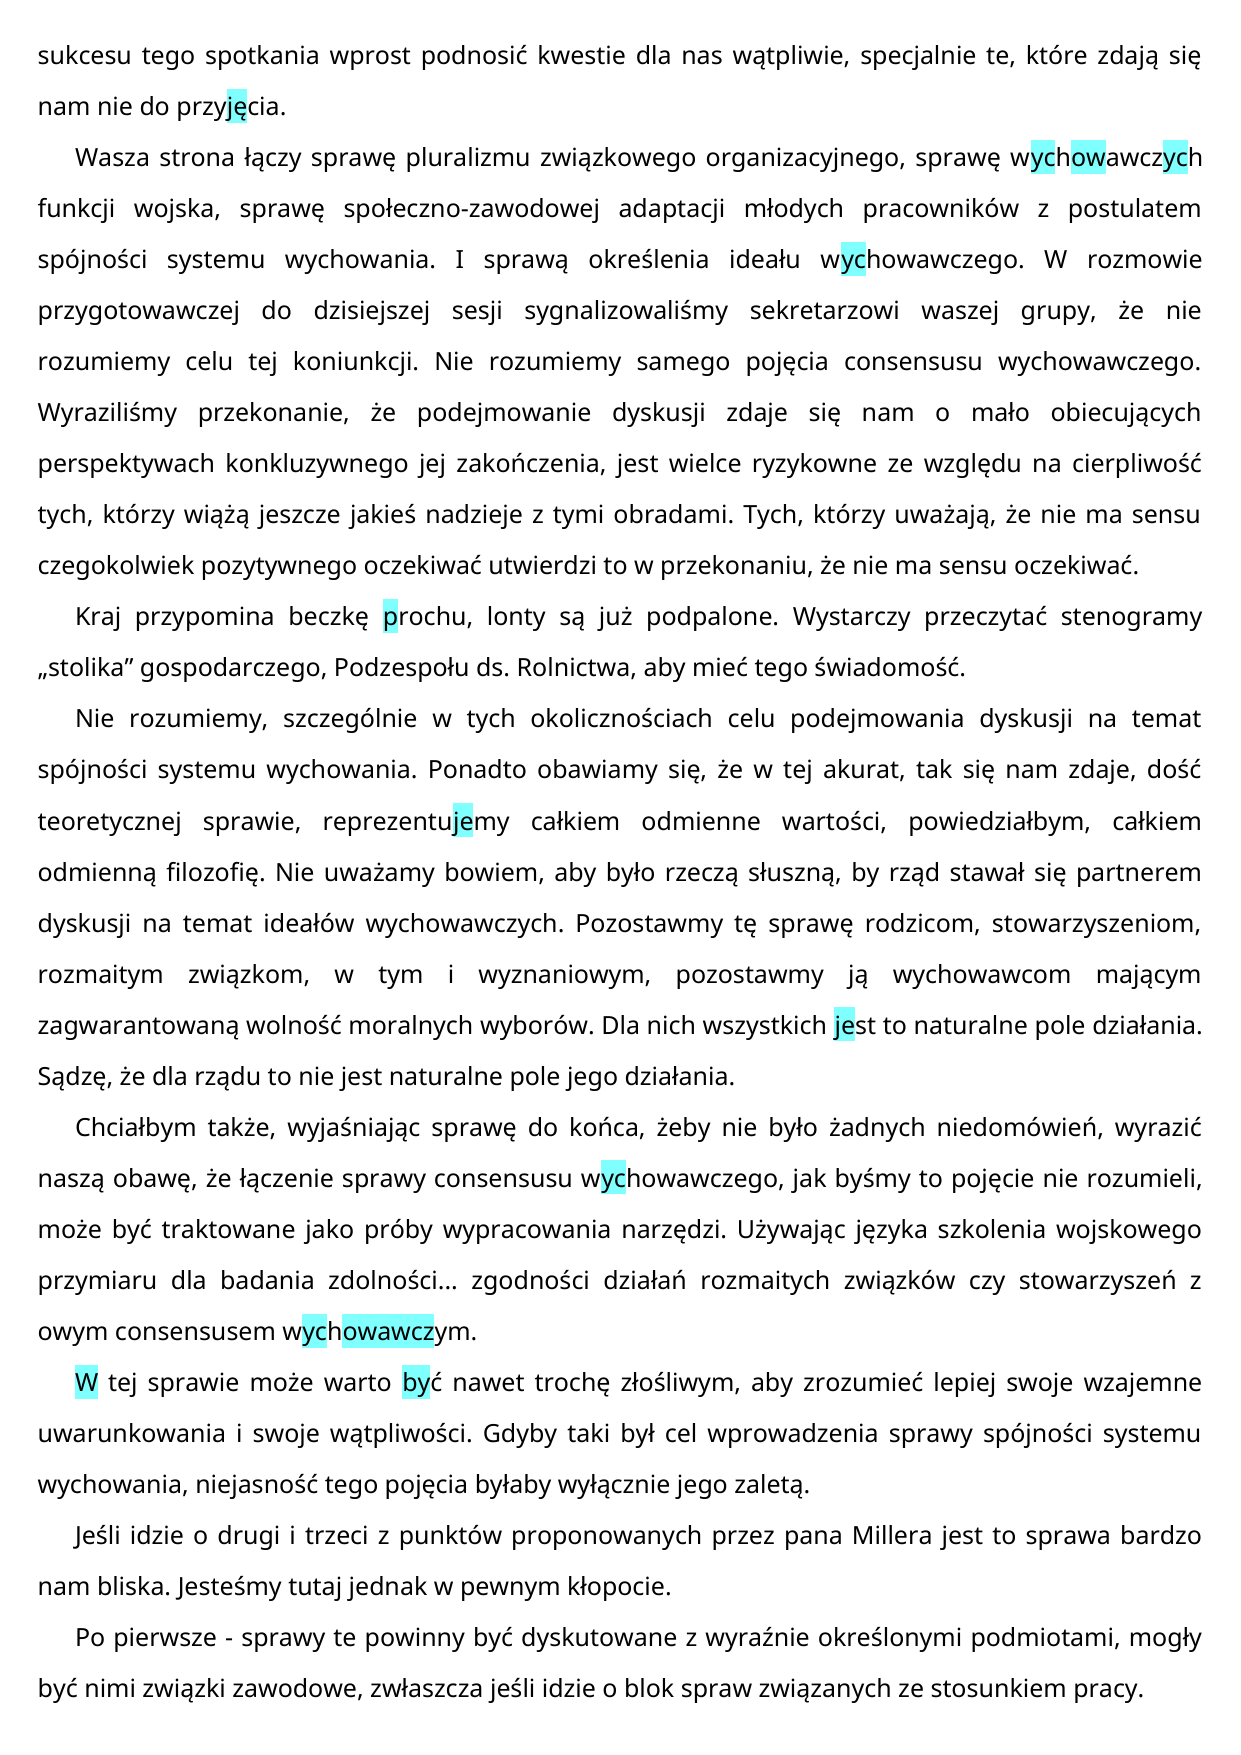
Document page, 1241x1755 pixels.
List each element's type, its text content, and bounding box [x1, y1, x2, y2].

text Po pierwsze - sprawy te powinny być dyskutowane z wyraźnie określonymi podmiotami, mogły być nimi związki zawodowe, zwłaszcza jeśli idzie o blok spraw związanych ze stosunkiem pracy. [37, 1620, 1203, 1705]
text Nie rozumiemy, szczególnie w tych okolicznościach celu podejmowania dyskusji na temat spójności systemu wychowania. Ponadto obawiamy się, że w tej akurat, tak się nam zdaje, dość teoretycznej sprawie, reprezentujemy całkiem odmienne wartości, powiedziałbym, całkiem odmienną filozofię. Nie uważamy bowiem, aby było rzeczą słuszną, by rząd stawał się partnerem dyskusji na temat ideałów wychowawczych. Pozostawmy tę sprawę rodzicom, stowarzyszeniom, rozmaitym związkom, w tym i wyznaniowym, pozostawmy ją wychowawcom mającym zagwarantowaną wolność moralnych wyborów. Dla nich wszystkich jest to naturalne pole działania. Sądzę, że dla rządu to nie jest naturalne pole jego działania. [37, 701, 1203, 1092]
text W tej sprawie może warto być nawet trochę złośliwym, aby zrozumieć lepiej swoje wzajemne uwarunkowania i swoje wątpliwości. Gdyby taki był cel wprowadzenia sprawy spójności systemu wychowania, niejasność tego pojęcia byłaby wyłącznie jego zaletą. [37, 1364, 1203, 1501]
text sukcesu tego spotkania wprost podnosić kwestie dla nas wątpliwie, specjalnie te, które zdają się nam nie do przyjęcia. [37, 37, 1203, 123]
text Jeśli idzie o drugi i trzeci z punktów proponowanych przez pana Millera jest to sprawa bardzo nam bliska. Jesteśmy tutaj jednak w pewnym kłopocie. [37, 1518, 1203, 1603]
text Wasza strona łączy sprawę pluralizmu związkowego organizacyjnego, sprawę wychowawczych funkcji wojska, sprawę społeczno-zawodowej adaptacji młodych pracowników z postulatem spójności systemu wychowania. I sprawą określenia ideału wychowawczego. W rozmowie przygotowawczej do dzisiejszej sesji sygnalizowaliśmy sekretarzowi waszej grupy, że nie rozumiemy celu tej koniunkcji. Nie rozumiemy samego pojęcia consensusu wychowawczego. Wyraziliśmy przekonanie, że podejmowanie dyskusji zdaje się nam o mało obiecujących perspektywach konkluzywnego jej zakończenia, jest wielce ryzykowne ze względu na cierpliwość tych, którzy wiążą jeszcze jakieś nadzieje z tymi obradami. Tych, którzy uważają, że nie ma sensu czegokolwiek pozytywnego oczekiwać utwierdzi to w przekonaniu, że nie ma sensu oczekiwać. [37, 139, 1203, 582]
text Chciałbym także, wyjaśniając sprawę do końca, żeby nie było żadnych niedomówień, wyrazić naszą obawę, że łączenie sprawy consensusu wychowawczego, jak byśmy to pojęcie nie rozumieli, może być traktowane jako próby wypracowania narzędzi. Używając języka szkolenia wojskowego przymiaru dla badania zdolności... zgodności działań rozmaitych związków czy stowarzyszeń z owym consensusem wychowawczym. [37, 1109, 1203, 1348]
text Kraj przypomina beczkę prochu, lonty są już podpalone. Wystarczy przeczytać stenogramy „stolika” gospodarczego, Podzespołu ds. Rolnictwa, aby mieć tego świadomość. [37, 599, 1203, 684]
